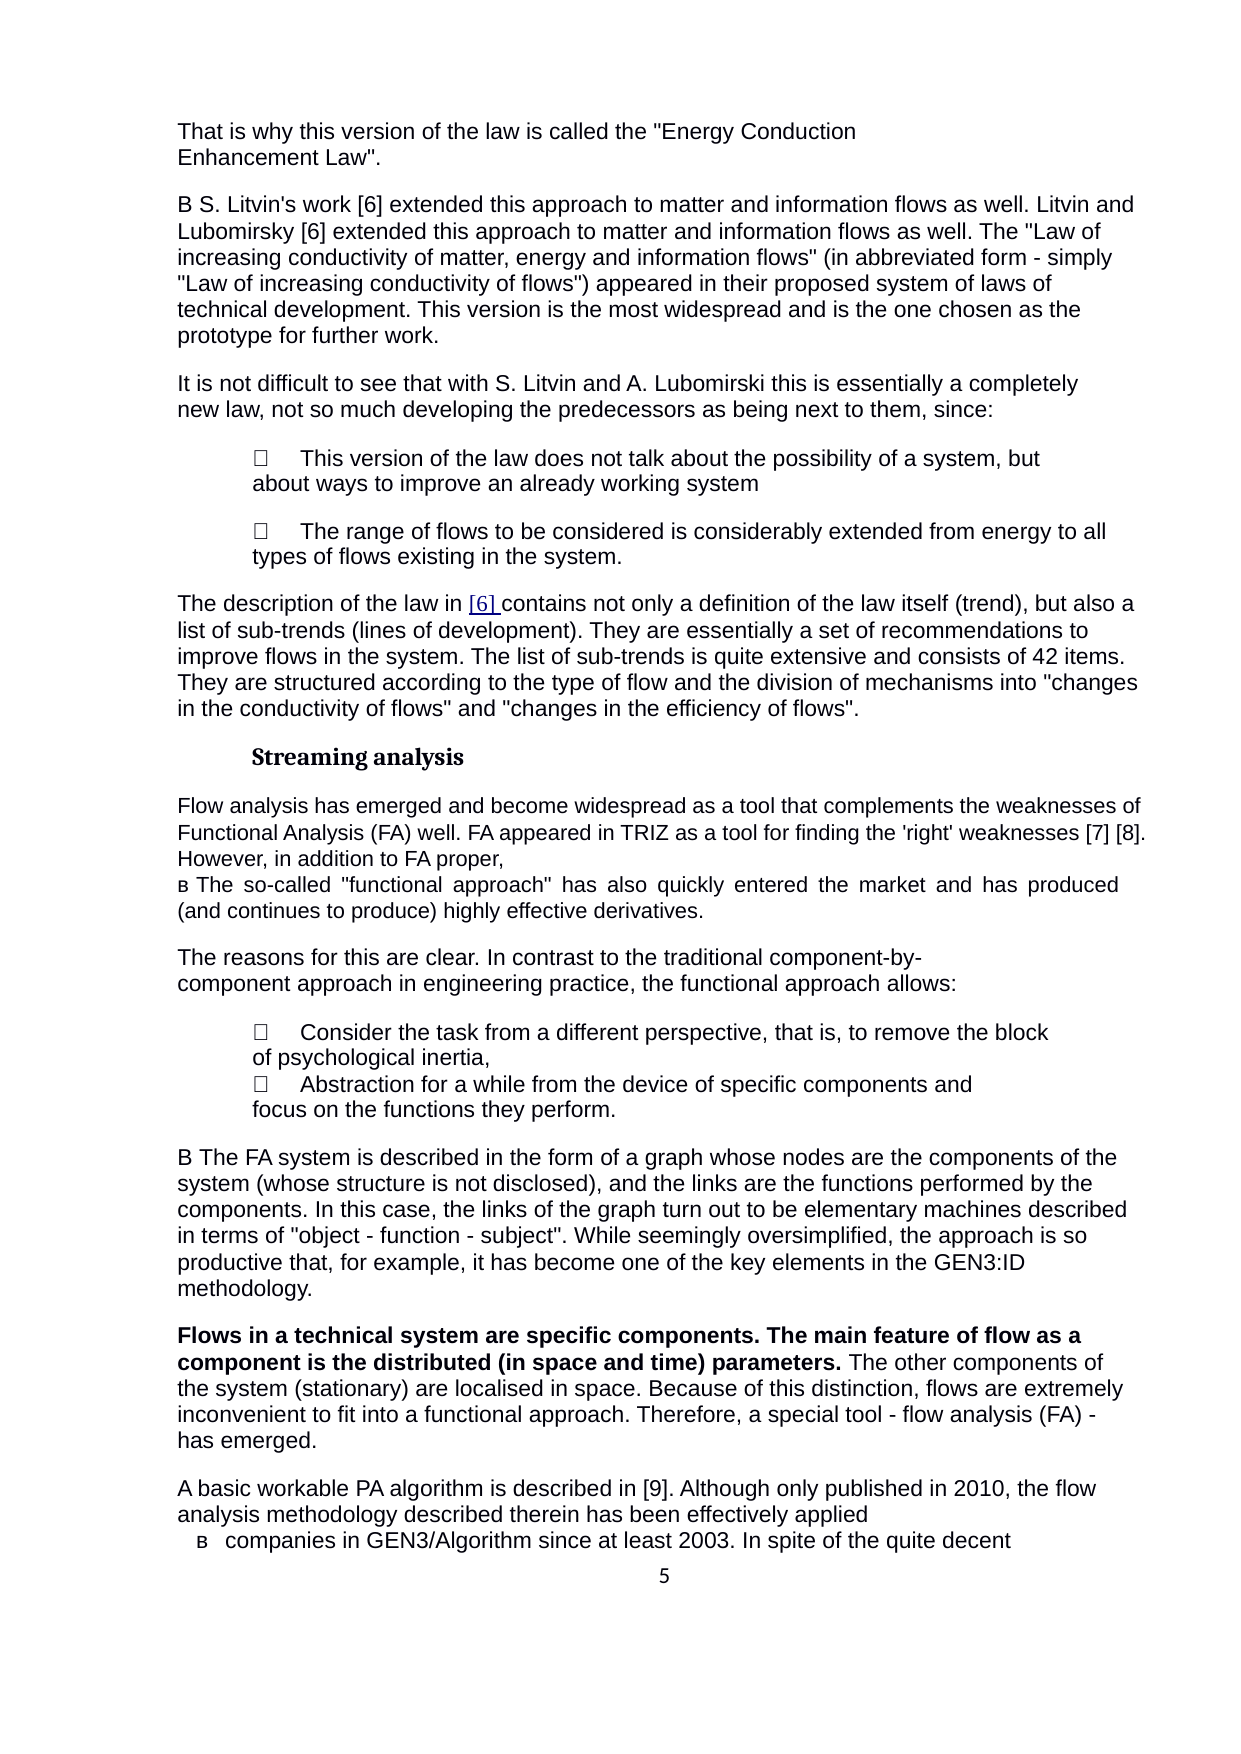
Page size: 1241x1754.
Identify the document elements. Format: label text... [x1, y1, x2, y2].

text Streaming analysis [252, 743, 1158, 772]
list The range of flows to be considered is considerably extended from energy to all types of flows existing in the system. [252, 519, 1112, 569]
text That is why this version of the law is called the "Energy Conduction Enhancement Law". [177, 118, 929, 170]
list The FA system is described in the form of a graph whose nodes are the components of the system (whose structure is not disclosed), and the links are the functions performed by the components. In this case, the links of the graph turn out to be elementary machines described in terms of "object - function - subject". While seemingly oversimplified, the approach is so productive that, for example, it has become one of the key elements in the GEN3:ID methodology. [177, 1144, 1148, 1301]
text It is not difficult to see that with S. Litvin and A. Lubomirski this is essentially a completely new law, not so much developing the predecessors as being next to them, since: [177, 371, 1125, 422]
text Flow analysis has emerged and become widespread as a tool that complements the weaknesses of Functional Analysis (FA) well. FA appeared in TRIZ as a tool for finding the 'right' weaknesses [7] [8]. However, in addition to FA proper, [177, 793, 1148, 871]
list Consider the task from a different perspective, that is, to remove the block of psychological inertia, [252, 1020, 1056, 1070]
list Abstraction for a while from the device of specific components and focus on the functions they perform. [252, 1072, 996, 1123]
text A basic workable PA algorithm is described in [9]. Although only published in 2010, the flow analysis methodology described therein has been effectively applied [177, 1475, 1146, 1527]
list This version of the law does not talk about the possibility of a system, but about ways to improve an already working system [252, 446, 1102, 496]
list companies in GEN3/Algorithm since at least 2003. In spite of the quite decent [196, 1527, 1158, 1554]
text The description of the law in [6] contains not only a definition of the law itself (trend), but also a list of sub-trends (lines of development). They are essentially a set of recommendations to improve flows in the system. The list of sub-trends is quite extensive and consists of 42 items. They are structured according to the type of flow and the division of mechanisms into "changes in the conductivity of flows" and "changes in the efficiency of flows". [177, 591, 1158, 722]
text 5 [658, 1561, 1158, 1589]
text The reasons for this are clear. In contrast to the traditional component-by-component approach in engineering practice, the functional approach allows: [177, 945, 1004, 997]
list S. Litvin's work [6] extended this approach to matter and information flows as well. Litvin and Lubomirsky [6] extended this approach to matter and information flows as well. The "Law of increasing conductivity of matter, energy and information flows" (in abbreviated form - simply "Law of increasing conductivity of flows") appeared in their proposed system of laws of technical development. This version is the most widespread and is the one chosen as the prototype for further work. [177, 192, 1135, 349]
text Flows in a technical system are specific components. The main feature of flow as a component is the distributed (in space and time) parameters. The other components of the system (stationary) are localised in space. Because of this distinction, flows are extremely inconvenient to fit into a functional approach. Therefore, a special tool - flow analysis (FA) - has emerged. [177, 1323, 1135, 1453]
list The so-called "functional approach" has also quickly entered the market and has produced (and continues to produce) highly effective derivatives. [177, 872, 1121, 923]
